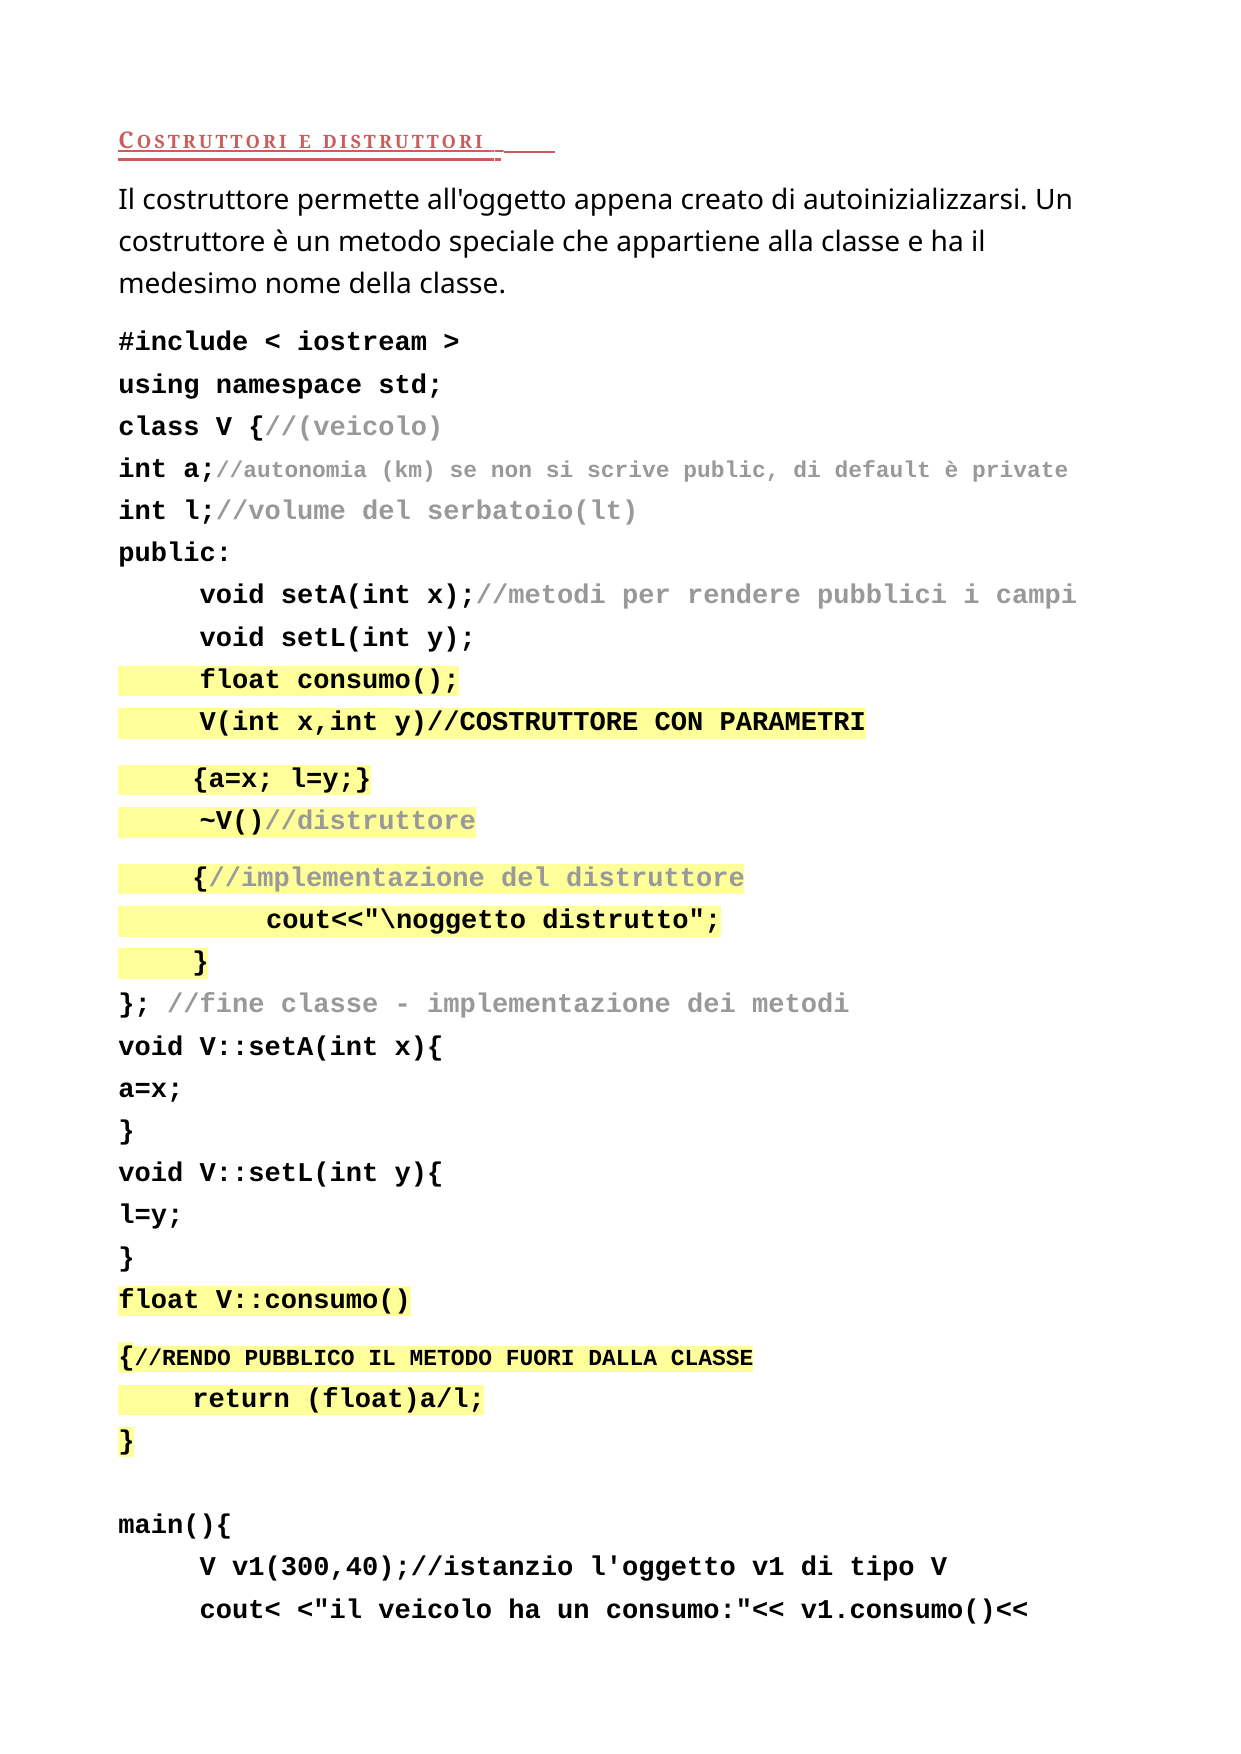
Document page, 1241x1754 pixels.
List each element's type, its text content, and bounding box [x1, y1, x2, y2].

text Il costruttore permette all'oggetto appena creato di autoinizializzarsi. Un costruttore è un metodo speciale che appartiene alla classe e ha il medesimo nome della classe. [118, 176, 1106, 302]
text Costruttori e distruttori [118, 118, 1106, 161]
text {//RENDO PUBBLICO IL METODO FUORI DALLA CLASSE return (float)a/l; } main(){ V v1(300,40);//istanzio l'oggetto v1 di tipo V cout< <"il veicolo ha un consumo:"<< v1.consumo()<< [118, 1331, 1106, 1626]
text {a=x; l=y;} ~V()//distruttore [118, 753, 1106, 838]
text {//implementazione del distruttore cout<<"\noggetto distrutto"; } }; //fine classe - implementazione dei metodi void V::setA(int x){ a=x; } void V::setL(int y){ l=y; } float V::consumo() [118, 852, 1106, 1316]
text #include < iostream > using namespace std; class V {//(veicolo) int a;//autonomia (km) se non si scrive public, di default è private int l;//volume del serbatoio(lt) public: void setA(int x);//metodi per rendere pubblici i campi void setL(int y); float consumo(); V(int x,int y)//COSTRUTTORE CON PARAMETRI [118, 317, 1106, 739]
